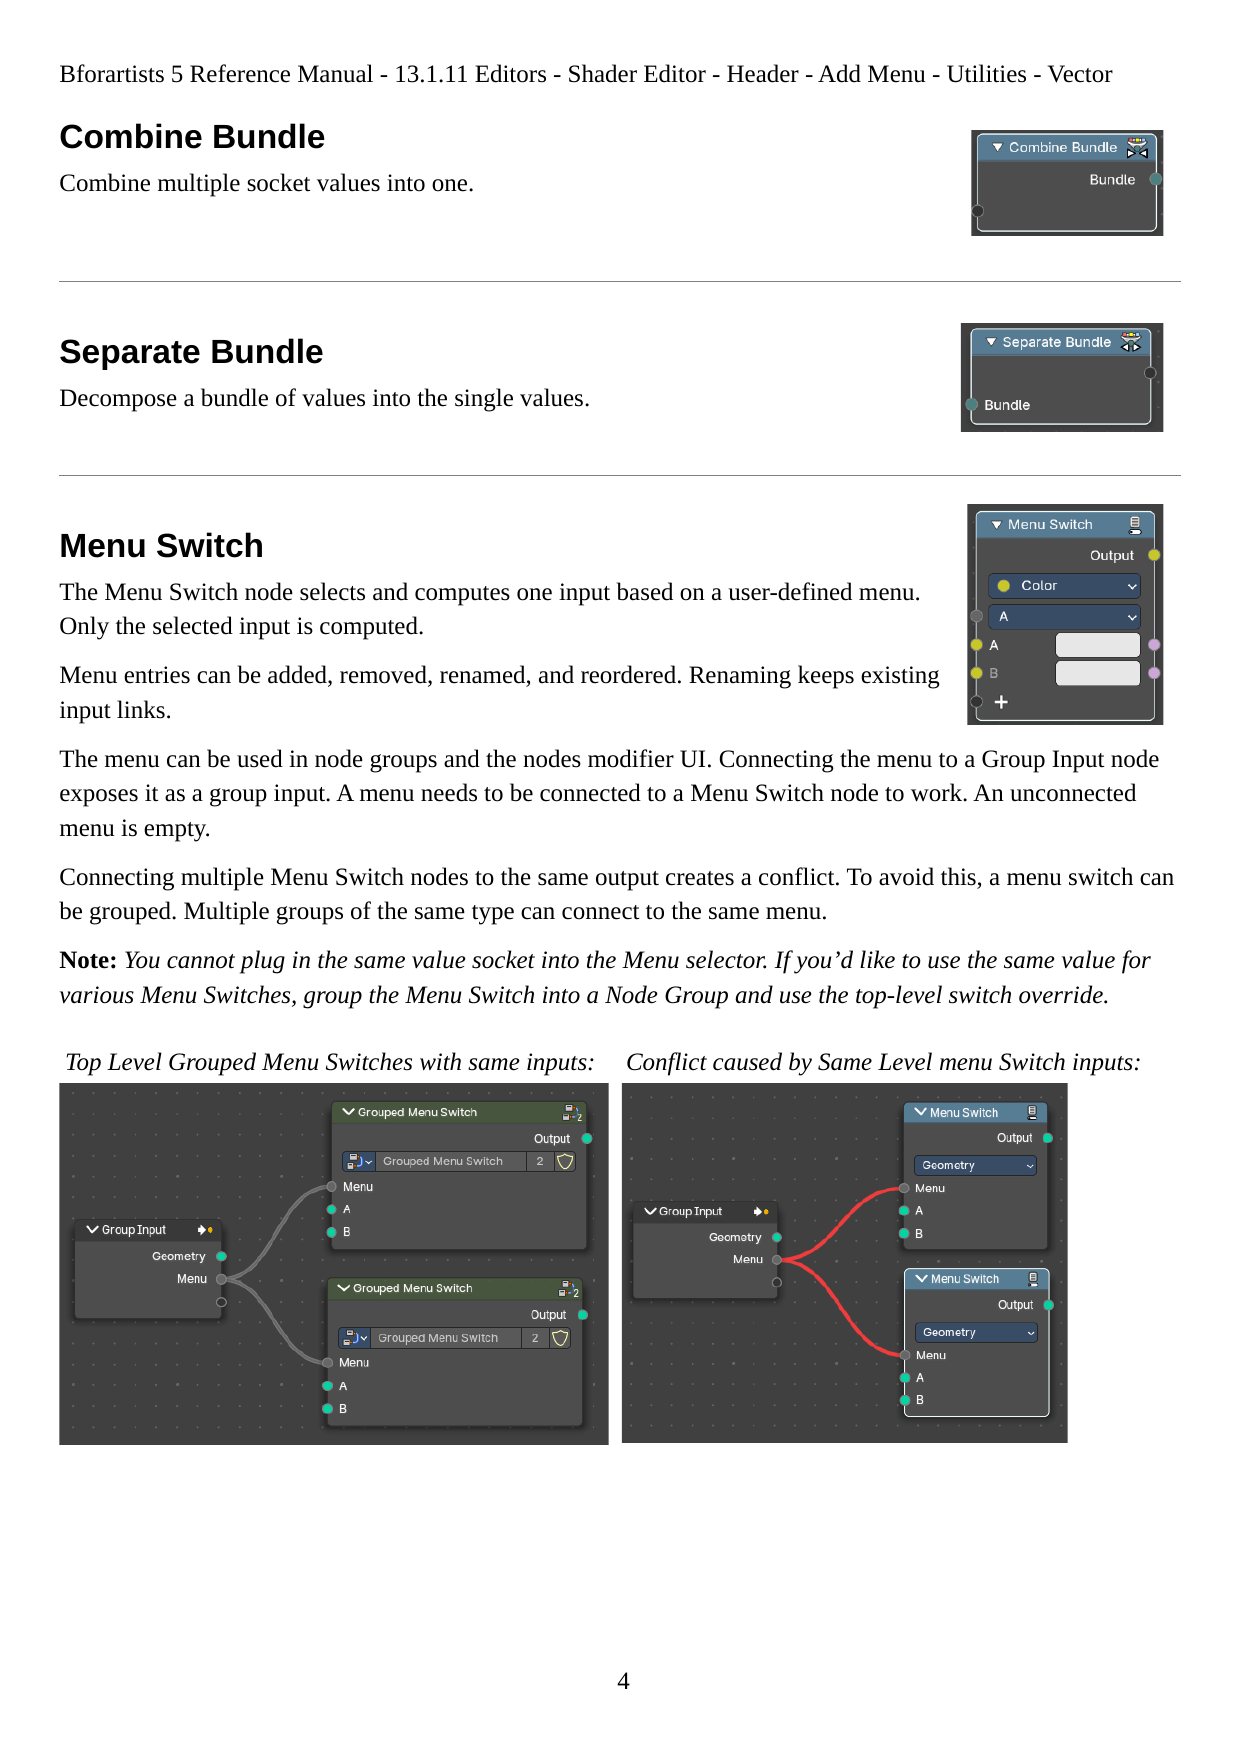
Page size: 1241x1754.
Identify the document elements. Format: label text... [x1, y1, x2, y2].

picture [59, 1083, 609, 1445]
table_header Conflict caused by Same Level menu Switch inputs: [620, 1029, 1181, 1468]
picture [960, 323, 1164, 432]
text The Menu Switch node selects and computes one input based on a user-defined menu. Only the selected input is computed. [59, 577, 967, 640]
subtitle Menu Switch [59, 526, 967, 564]
table_header Top Level Grouped Menu Switches with same inputs: [59, 1029, 620, 1468]
subtitle Combine Bundle [59, 117, 1181, 156]
text Connecting multiple Menu Switch nodes to the same output creates a conflict. To avoid this, a menu switch can be grouped. Multiple groups of the same type can connect to the same menu. [59, 862, 1181, 925]
subtitle [1164, 332, 1181, 370]
text Decompose a bundle of values into the single values. [59, 383, 960, 411]
text Menu entries can be added, removed, renamed, and reordered. Renaming keeps existing input links. [59, 660, 967, 723]
picture [967, 504, 1164, 725]
text Note: You cannot plug in the same value socket into the Menu selector. If you’d like to use the same value for various Menu Switches, group the Menu Switch into a Node Group and use the top-level switch override. [59, 945, 1181, 1008]
text Combine multiple socket values into one. [59, 168, 971, 197]
picture [621, 1083, 1068, 1443]
subtitle [1164, 526, 1181, 564]
subtitle Separate Bundle [59, 332, 960, 370]
picture [971, 130, 1164, 236]
text The menu can be used in node groups and the nodes modifier UI. Connecting the menu to a Group Input node exposes it as a group input. A menu needs to be connected to a Menu Switch node to work. An unconnected menu is empty. [59, 744, 1181, 841]
